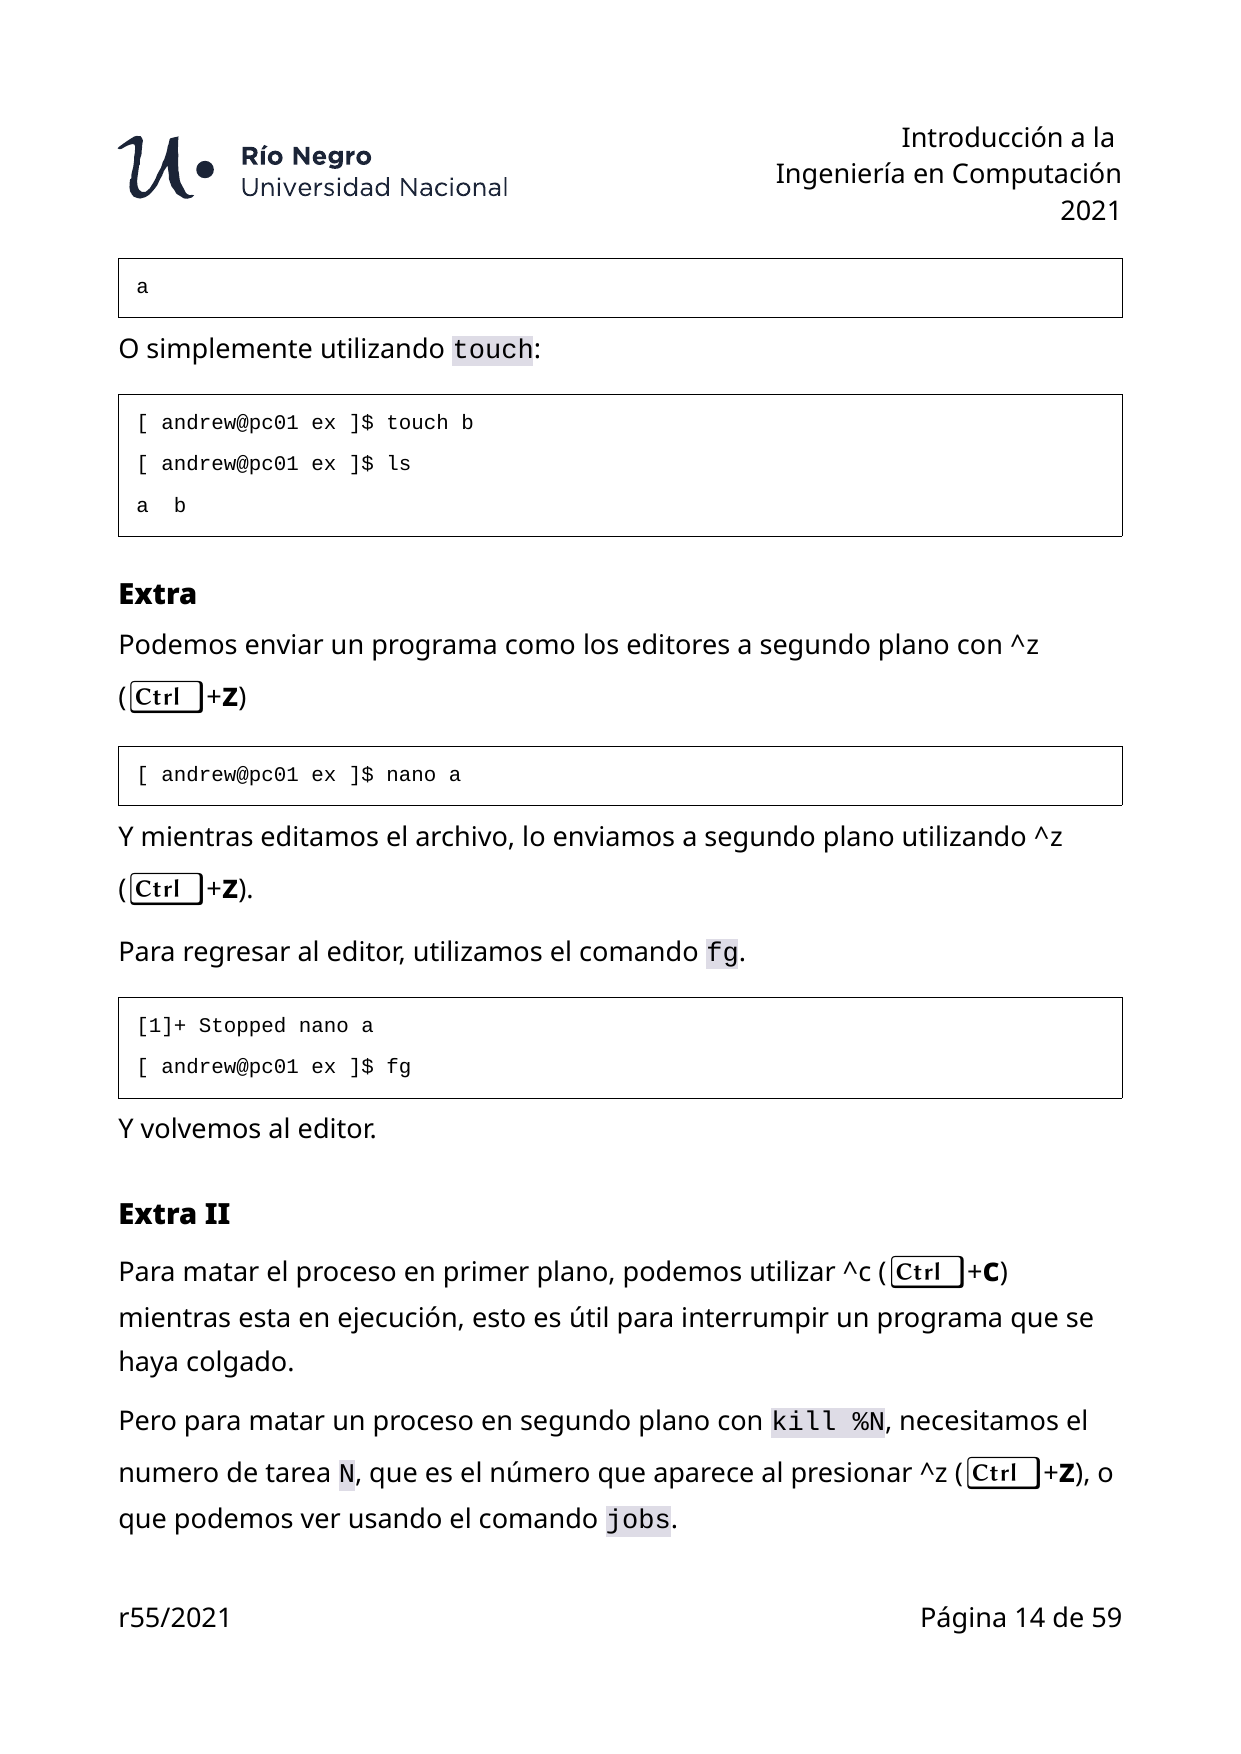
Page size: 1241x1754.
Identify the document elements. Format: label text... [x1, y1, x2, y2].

text Para regresar al editor, utilizamos el comando fg. [118, 932, 1122, 969]
text [ andrew@pc01 ex ]$ touch b [119, 395, 1122, 436]
subtitle Extra II [118, 1193, 1122, 1233]
text [ andrew@pc01 ex ]$ fg [119, 1038, 1122, 1098]
text Y mientras editamos el archivo, lo enviamos a segundo plano utilizando ^z (+z). [118, 817, 1122, 908]
subtitle Extra [118, 573, 1122, 613]
text [ andrew@pc01 ex ]$ ls [119, 436, 1122, 477]
text [1]+ Stopped nano a [119, 998, 1122, 1038]
text Para matar el proceso en primer plano, podemos utilizar ^c (+c) mientras esta en ejecución, esto es útil para interrumpir un programa que se haya colgado. [118, 1246, 1122, 1379]
text [ andrew@pc01 ex ]$ nano a [119, 747, 1122, 805]
text Pero para matar un proceso en segundo plano con kill %N, necesitamos el numero de tarea N, que es el número que aparece al presionar ^z (+z), o que podemos ver usando el comando jobs. [118, 1401, 1122, 1537]
text a b [119, 477, 1122, 536]
text Podemos enviar un programa como los editores a segundo plano con ^z (+z) [118, 625, 1122, 717]
text Y volvemos al editor. [118, 1109, 1122, 1146]
text O simplemente utilizando touch: [118, 329, 1122, 366]
text a [119, 259, 1122, 317]
